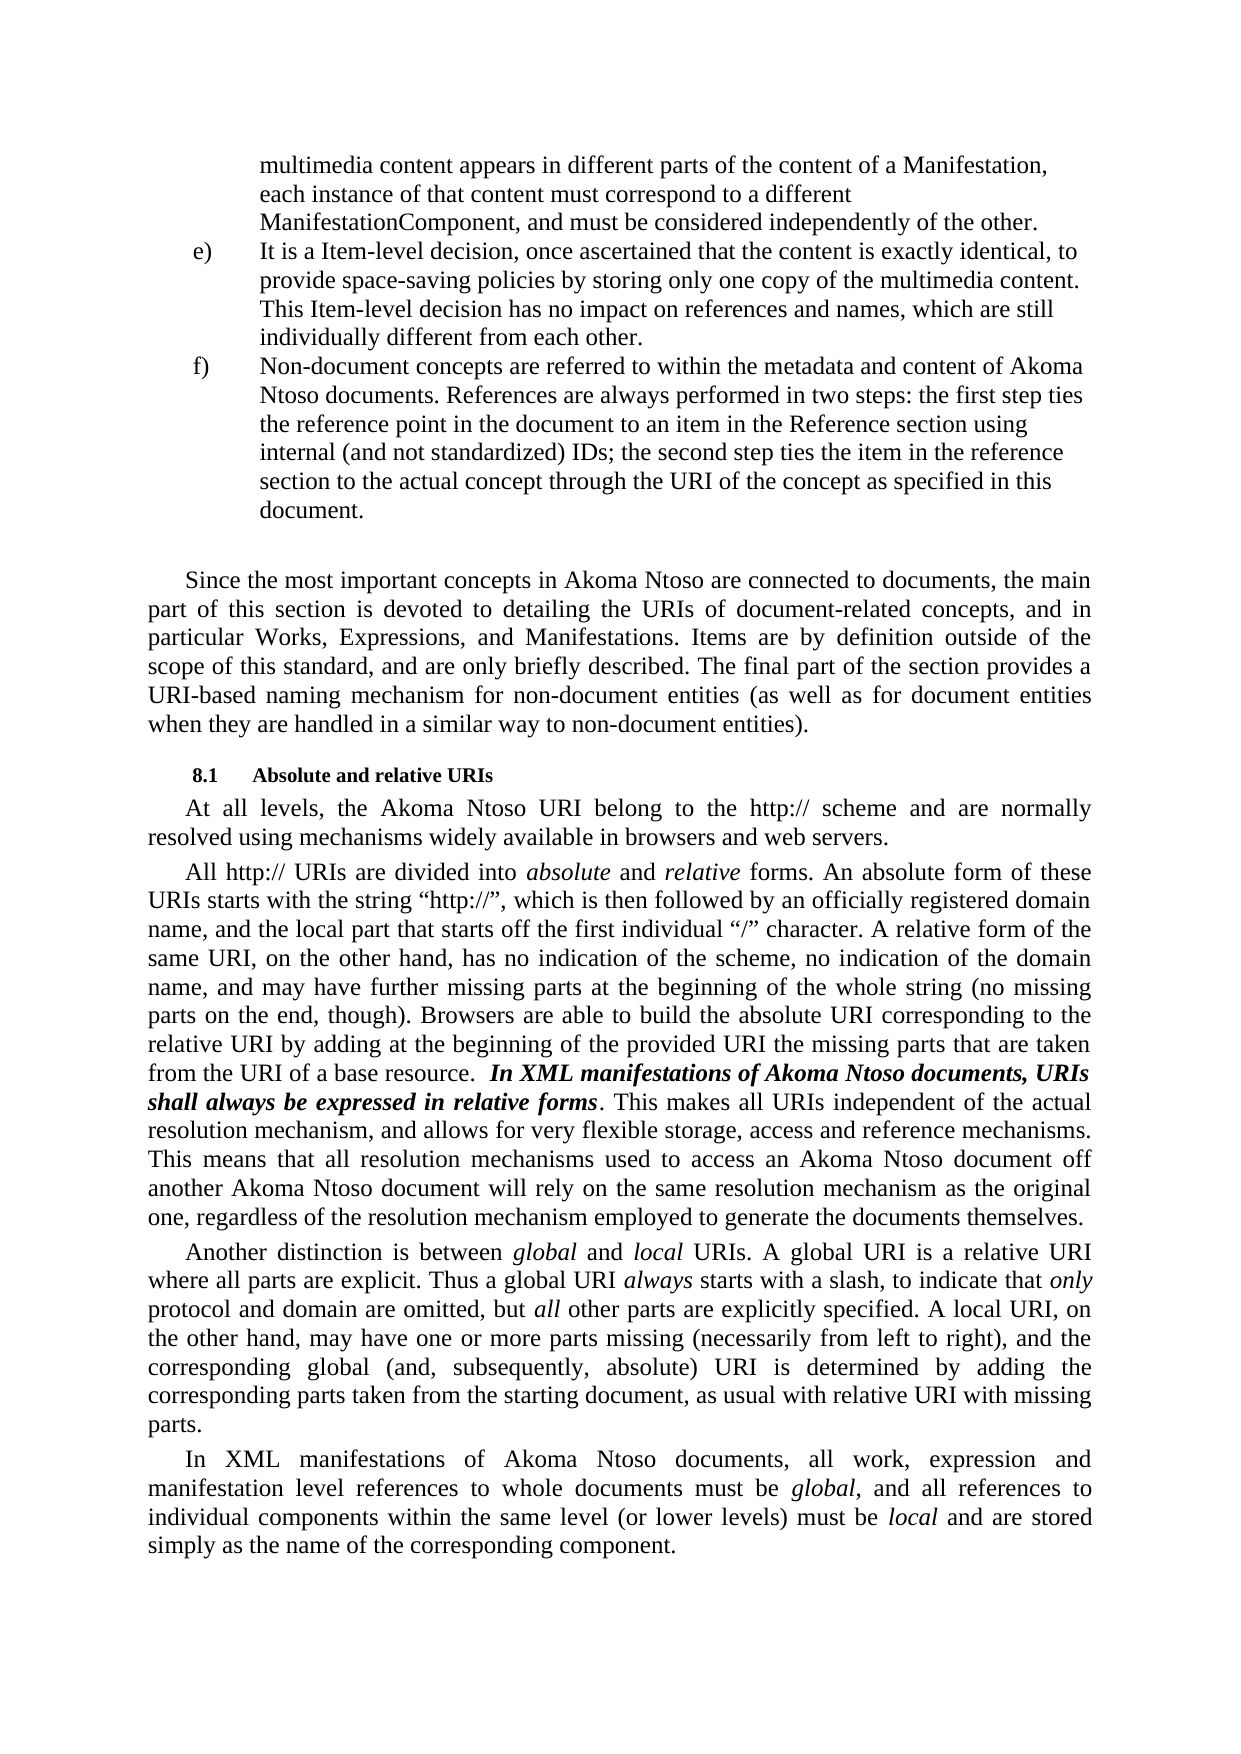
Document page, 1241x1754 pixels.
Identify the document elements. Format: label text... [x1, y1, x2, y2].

text All http:// URIs are divided into absolute and relative forms. An absolute form of these URIs starts with the string “http://”, which is then followed by an officially registered domain name, and the local part that starts off the first individual “/” character. A relative form of the same URI, on the other hand, has no indication of the scheme, no indication of the domain name, and may have further missing parts at the beginning of the whole string (no missing parts on the end, though). Browsers are able to build the absolute URI corresponding to the relative URI by adding at the beginning of the provided URI the missing parts that are taken from the URI of a base resource. In XML manifestations of Akoma Ntoso documents, URIs shall always be expressed in relative forms. This makes all URIs independent of the actual resolution mechanism, and allows for very flexible storage, access and reference mechanisms. This means that all resolution mechanisms used to access an Akoma Ntoso document off another Akoma Ntoso document will rely on the same resolution mechanism as the original one, regardless of the resolution mechanism employed to generate the documents themselves. [148, 857, 1092, 1230]
list It is a Item-level decision, once ascertained that the content is exactly identical, to provide space-saving policies by storing only one copy of the multimedia content. This Item-level decision has no impact on references and names, which are still individually different from each other. [193, 236, 1092, 351]
list multimedia content appears in different parts of the content of a Manifestation, each instance of that content must correspond to a different ManifestationComponent, and must be considered independently of the other. [193, 150, 1092, 236]
subtitle Absolute and relative URIs [192, 762, 1092, 787]
text Another distinction is between global and local URIs. A global URI is a relative URI where all parts are explicit. Thus a global URI always starts with a slash, to indicate that only protocol and domain are omitted, but all other parts are explicitly specified. A local URI, on the other hand, may have one or more parts missing (necessarily from left to right), and the corresponding global (and, subsequently, absolute) URI is determined by adding the corresponding parts taken from the starting document, as usual with relative URI with missing parts. [148, 1237, 1092, 1438]
text Since the most important concepts in Akoma Ntoso are connected to documents, the main part of this section is devoted to detailing the URIs of document-related concepts, and in particular Works, Expressions, and Manifestations. Items are by definition outside of the scope of this standard, and are only briefly described. The final part of the section provides a URI-based naming mechanism for non-document entities (as well as for document entities when they are handled in a similar way to non-document entities). [148, 565, 1092, 737]
text At all levels, the Akoma Ntoso URI belong to the http:// scheme and are normally resolved using mechanisms widely available in browsers and web servers. [148, 793, 1092, 850]
list Non-document concepts are referred to within the metadata and content of Akoma Ntoso documents. References are always performed in two steps: the first step ties the reference point in the document to an item in the Reference section using internal (and not standardized) IDs; the second step ties the item in the reference section to the actual concept through the URI of the concept as specified in this document. [193, 351, 1092, 524]
text In XML manifestations of Akoma Ntoso documents, all work, expression and manifestation level references to whole documents must be global, and all references to individual components within the same level (or lower levels) must be local and are stored simply as the name of the corresponding component. [148, 1444, 1092, 1559]
